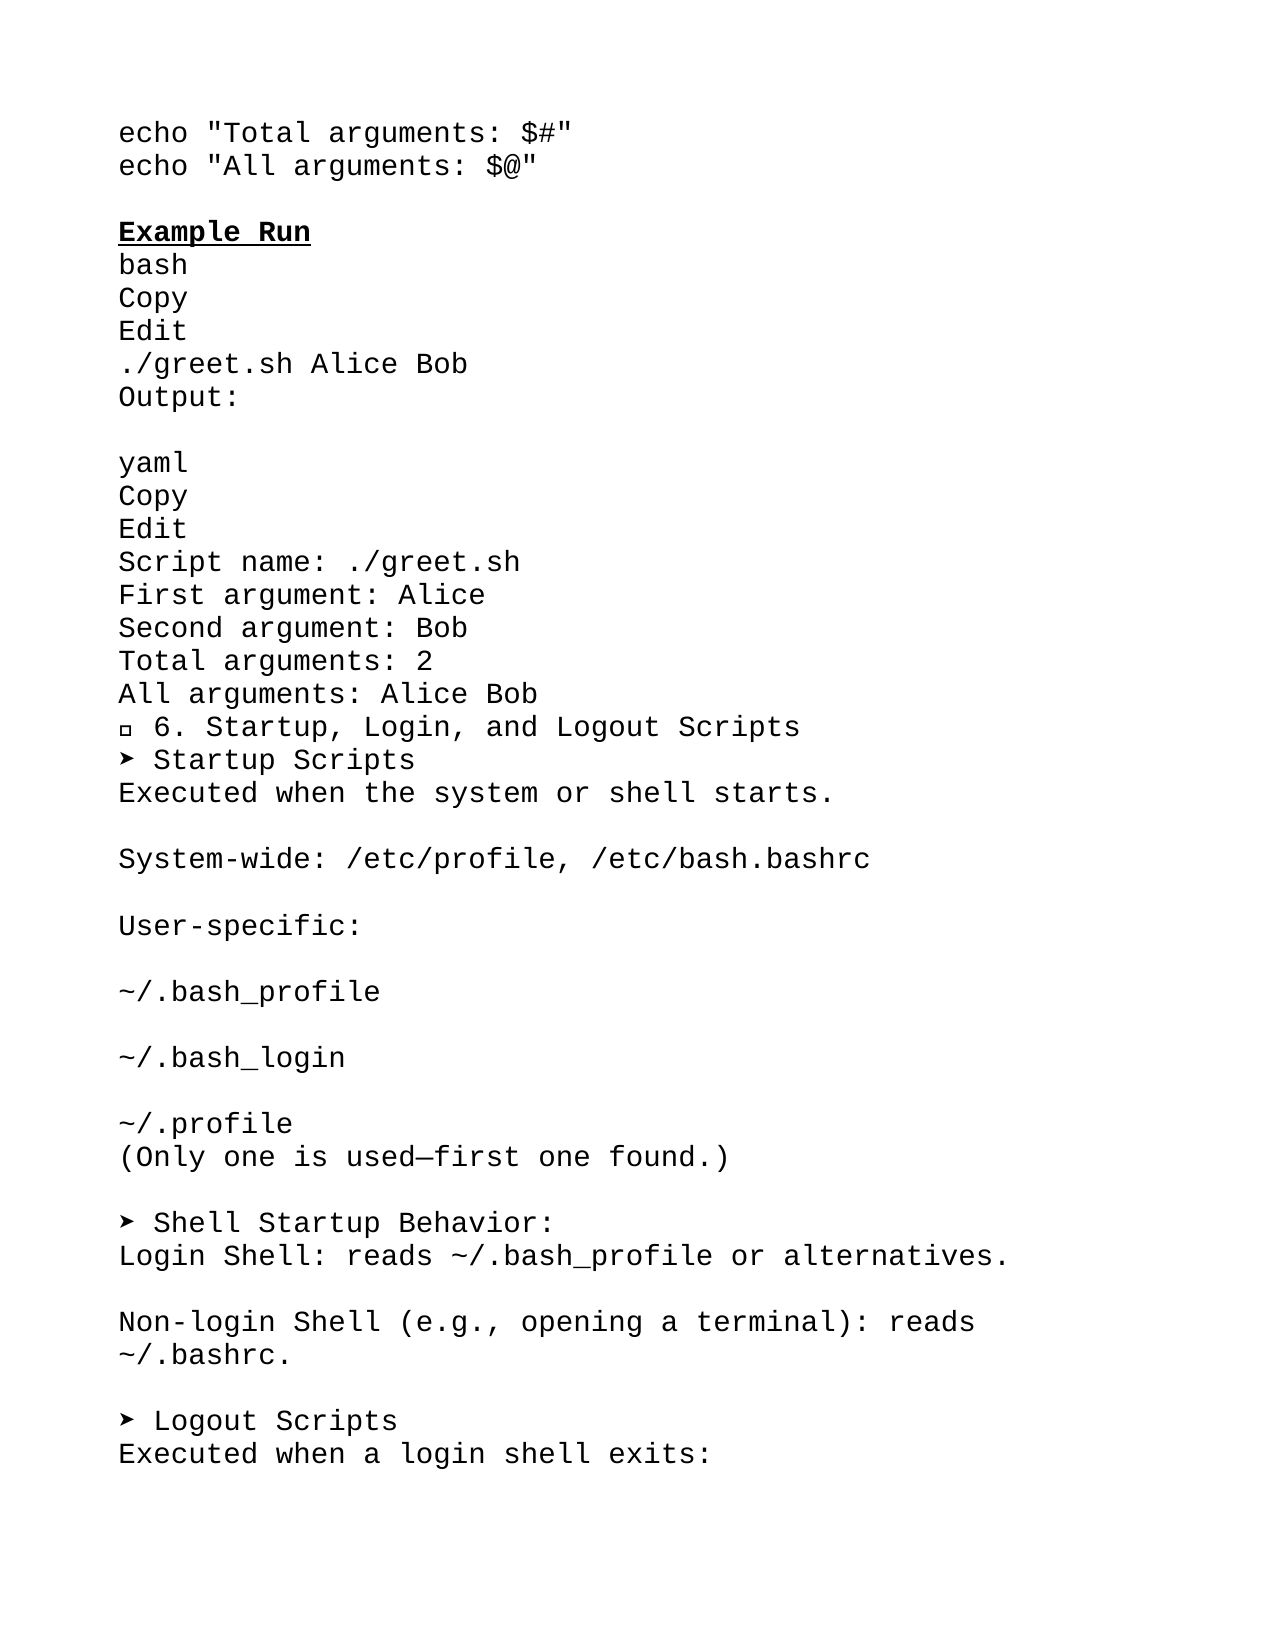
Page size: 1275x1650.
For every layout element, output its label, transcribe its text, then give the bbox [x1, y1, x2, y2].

text Example Run [118, 217, 1157, 250]
text Non-login Shell (e.g., opening a terminal): reads ~/.bashrc. [118, 1307, 1157, 1373]
text Edit [118, 514, 1157, 547]
text Output: [118, 382, 1157, 415]
text echo "Total arguments: $#" [118, 118, 1157, 151]
text Second argument: Bob [118, 613, 1157, 646]
text Login Shell: reads ~/.bash_profile or alternatives. [118, 1241, 1157, 1274]
text Executed when the system or shell starts. [118, 778, 1157, 812]
text ./greet.sh Alice Bob [118, 349, 1157, 382]
text Executed when a login shell exits: [118, 1439, 1157, 1472]
text bash [118, 250, 1157, 283]
text System-wide: /etc/profile, /etc/bash.bashrc [118, 844, 1157, 878]
text ~/.bash_login [118, 1043, 1157, 1076]
text First argument: Alice [118, 580, 1157, 613]
text Total arguments: 2 [118, 646, 1157, 679]
text Copy [118, 481, 1157, 514]
text ➤ Logout Scripts [118, 1406, 1157, 1439]
text 🔹 6. Startup, Login, and Logout Scripts [118, 712, 1157, 746]
text yaml [118, 448, 1157, 481]
text User-specific: [118, 911, 1157, 944]
text ~/.bash_profile [118, 977, 1157, 1010]
text All arguments: Alice Bob [118, 679, 1157, 712]
text Script name: ./greet.sh [118, 547, 1157, 580]
text ➤ Startup Scripts [118, 746, 1157, 778]
text ~/.profile [118, 1109, 1157, 1142]
text ➤ Shell Startup Behavior: [118, 1208, 1157, 1241]
text (Only one is used—first one found.) [118, 1142, 1157, 1175]
text Edit [118, 316, 1157, 349]
text Copy [118, 283, 1157, 316]
text echo "All arguments: $@" [118, 151, 1157, 184]
